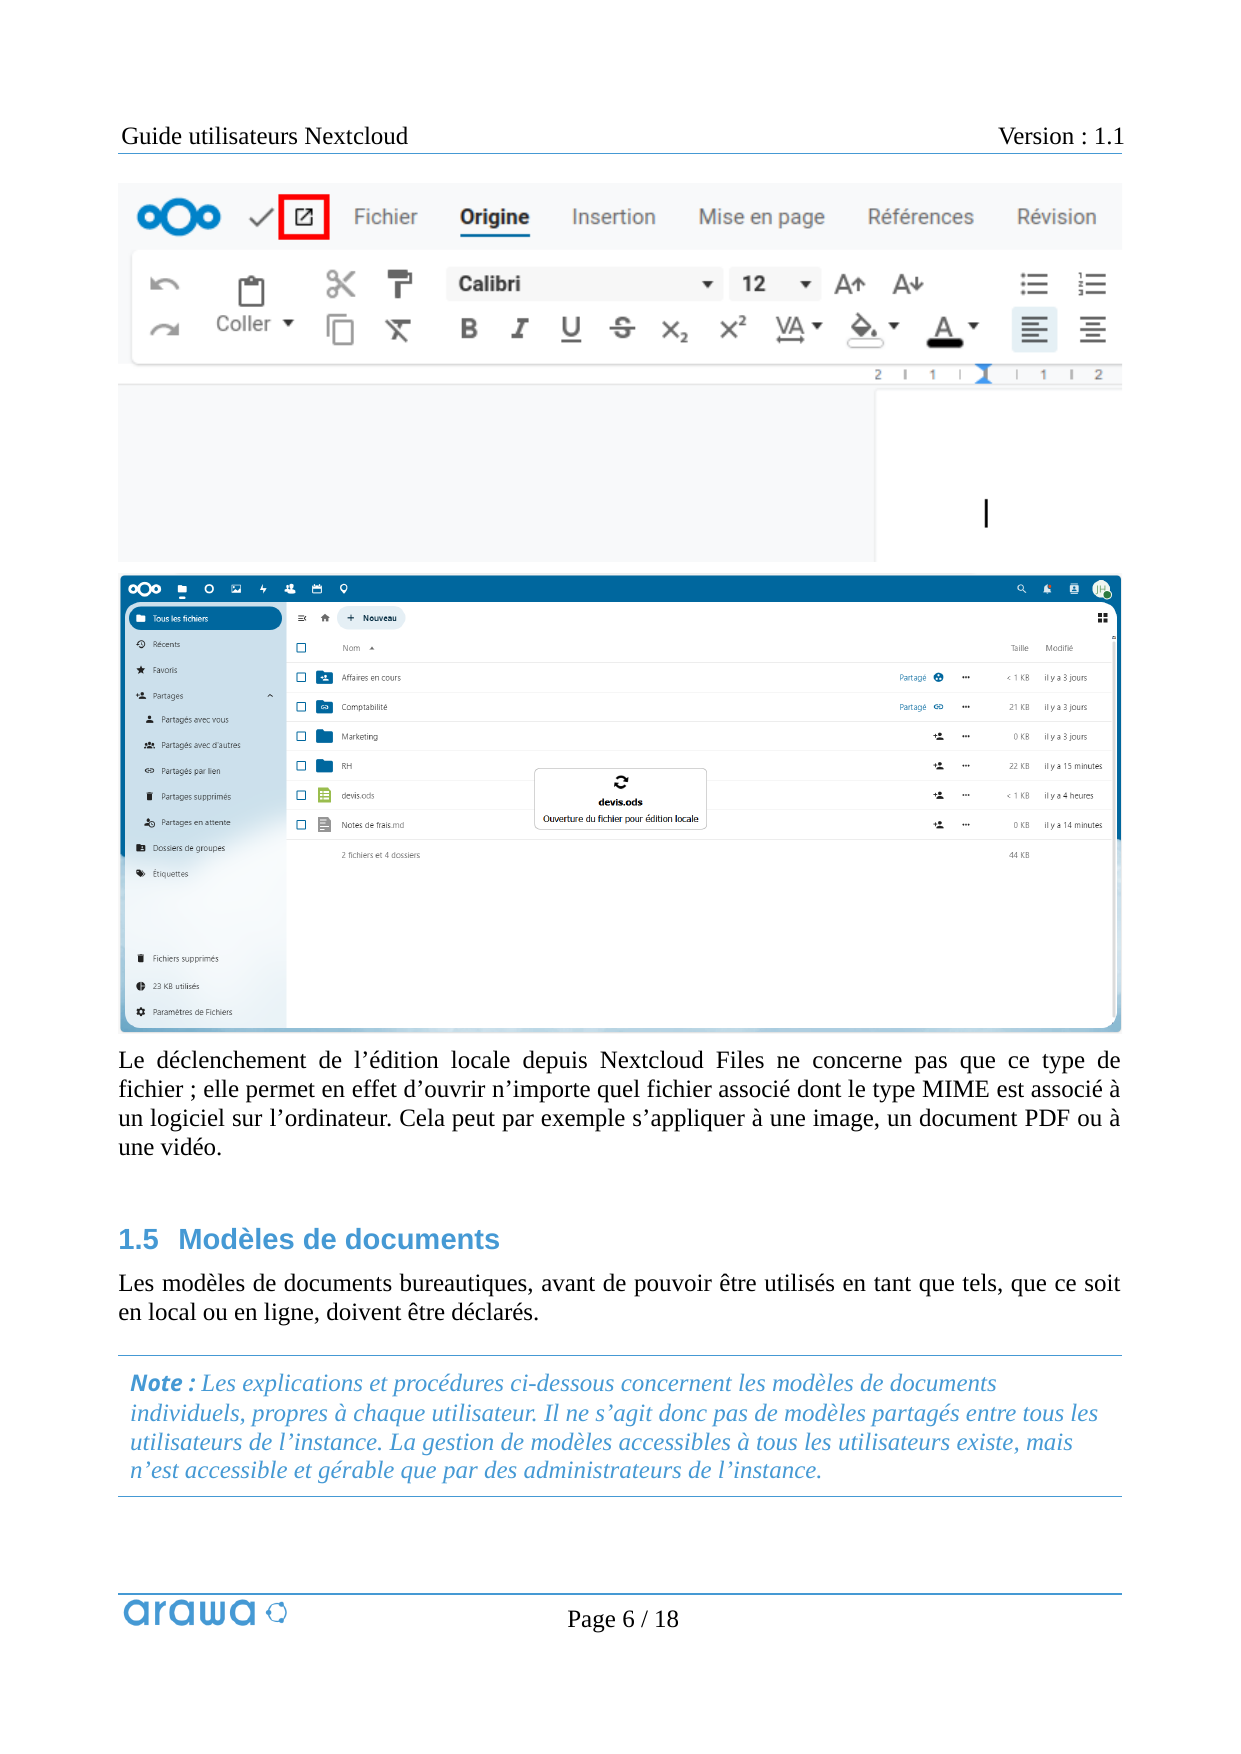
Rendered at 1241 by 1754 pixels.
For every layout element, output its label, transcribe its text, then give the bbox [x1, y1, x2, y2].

text Le déclenchement de l’édition locale depuis Nextcloud Files ne concerne pas que ce type de fichier ; elle permet en effet d’ouvrir n’importe quel fichier associé dont le type MIME est associé à un logiciel sur l’ordinateur. Cela peut par exemple s’appliquer à une image, un document PDF ou à une vidéo. [118, 1045, 1122, 1160]
picture [118, 573, 1123, 1034]
text Note : Les explications et procédures ci-dessous concernent les modèles de documents individuels, propres à chaque utilisateur. Il ne s’agit donc pas de modèles partagés entre tous les utilisateurs de l’instance. La gestion de modèles accessibles à tous les utilisateurs existe, mais n’est accessible et gérable que par des administrateurs de l’instance. [118, 1356, 1122, 1496]
subtitle Modèles de documents [118, 1222, 1122, 1255]
picture [121, 1597, 290, 1628]
picture [118, 183, 1123, 562]
text Les modèles de documents bureautiques, avant de pouvoir être utilisés en tant que tels, que ce soit en local ou en ligne, doivent être déclarés. [118, 1268, 1122, 1325]
